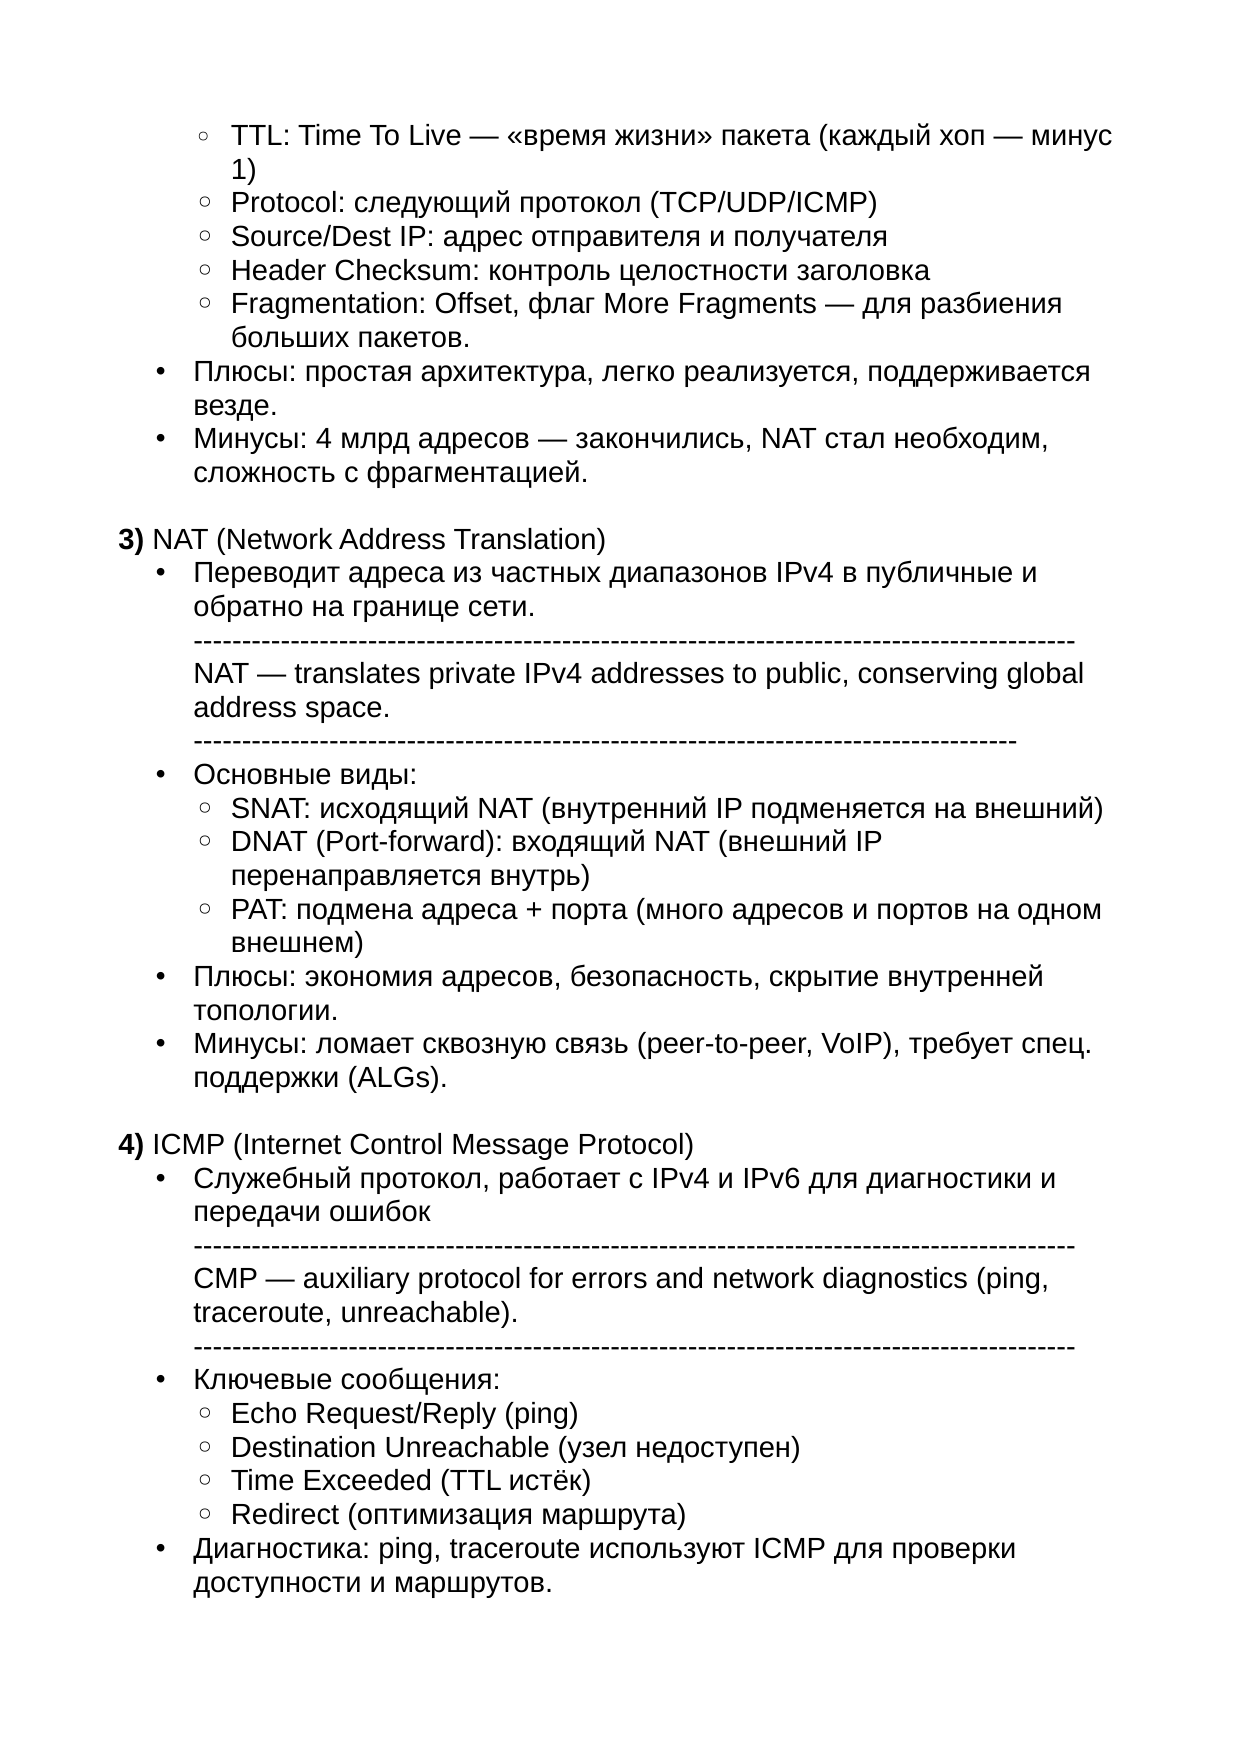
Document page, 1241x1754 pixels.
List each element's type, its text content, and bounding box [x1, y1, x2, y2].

list -------------------------------------------------------------------------------------------CMP — auxiliary protocol for errors and network diagnostics (ping, traceroute, unreachable). [156, 1228, 1122, 1328]
list Header Checksum: контроль целостности заголовка [193, 253, 1122, 286]
list Echo Request/Reply (ping) [193, 1396, 1122, 1429]
list DNAT (Port-forward): входящий NAT (внешний IP перенаправляется внутрь) [193, 824, 1122, 892]
list TTL: Time To Live — «время жизни» пакета (каждый хоп — минус 1) [193, 118, 1122, 185]
list NAT — translates private IPv4 addresses to public, conserving global address space. [156, 656, 1122, 723]
list Переводит адреса из частных диапазонов IPv4 в публичные и обратно на границе сети. [156, 555, 1122, 623]
list Диагностика: ping, traceroute используют ICMP для проверки доступности и маршрутов. [156, 1531, 1122, 1598]
list ------------------------------------------------------------------------------------- [156, 723, 1122, 757]
list Минусы: ломает сквозную связь (peer-to-peer, VoIP), требует спец. поддержки (ALGs). [156, 1026, 1122, 1093]
text 4) ICMP (Internet Control Message Protocol) [118, 1127, 1122, 1161]
list SNAT: исходящий NAT (внутренний IP подменяется на внешний) [193, 791, 1122, 824]
list Fragmentation: Offset, флаг More Fragments — для разбиения больших пакетов. [193, 286, 1122, 354]
list Source/Dest IP: адрес отправителя и получателя [193, 219, 1122, 253]
list Плюсы: экономия адресов, безопасность, скрытие внутренней топологии. [156, 959, 1122, 1026]
list Плюсы: простая архитектура, легко реализуется, поддерживается везде. [156, 354, 1122, 421]
list Protocol: следующий протокол (TCP/UDP/ICMP) [193, 185, 1122, 219]
list PAT: подмена адреса + порта (много адресов и портов на одном внешнем) [193, 892, 1122, 959]
list Destination Unreachable (узел недоступен) [193, 1429, 1122, 1463]
list Служебный протокол, работает с IPv4 и IPv6 для диагностики и передачи ошибок [156, 1161, 1122, 1228]
text 3) NAT (Network Address Translation) [118, 522, 1122, 555]
list Redirect (оптимизация маршрута) [193, 1497, 1122, 1531]
list Ключевые сообщения: [156, 1362, 1122, 1396]
list ------------------------------------------------------------------------------------------- [156, 1328, 1122, 1362]
list Основные виды: [156, 757, 1122, 791]
list Time Exceeded (TTL истёк) [193, 1463, 1122, 1497]
list ------------------------------------------------------------------------------------------- [156, 623, 1122, 656]
list Минусы: 4 млрд адресов — закончились, NAT стал необходим, сложность с фрагментацией. [156, 421, 1122, 488]
